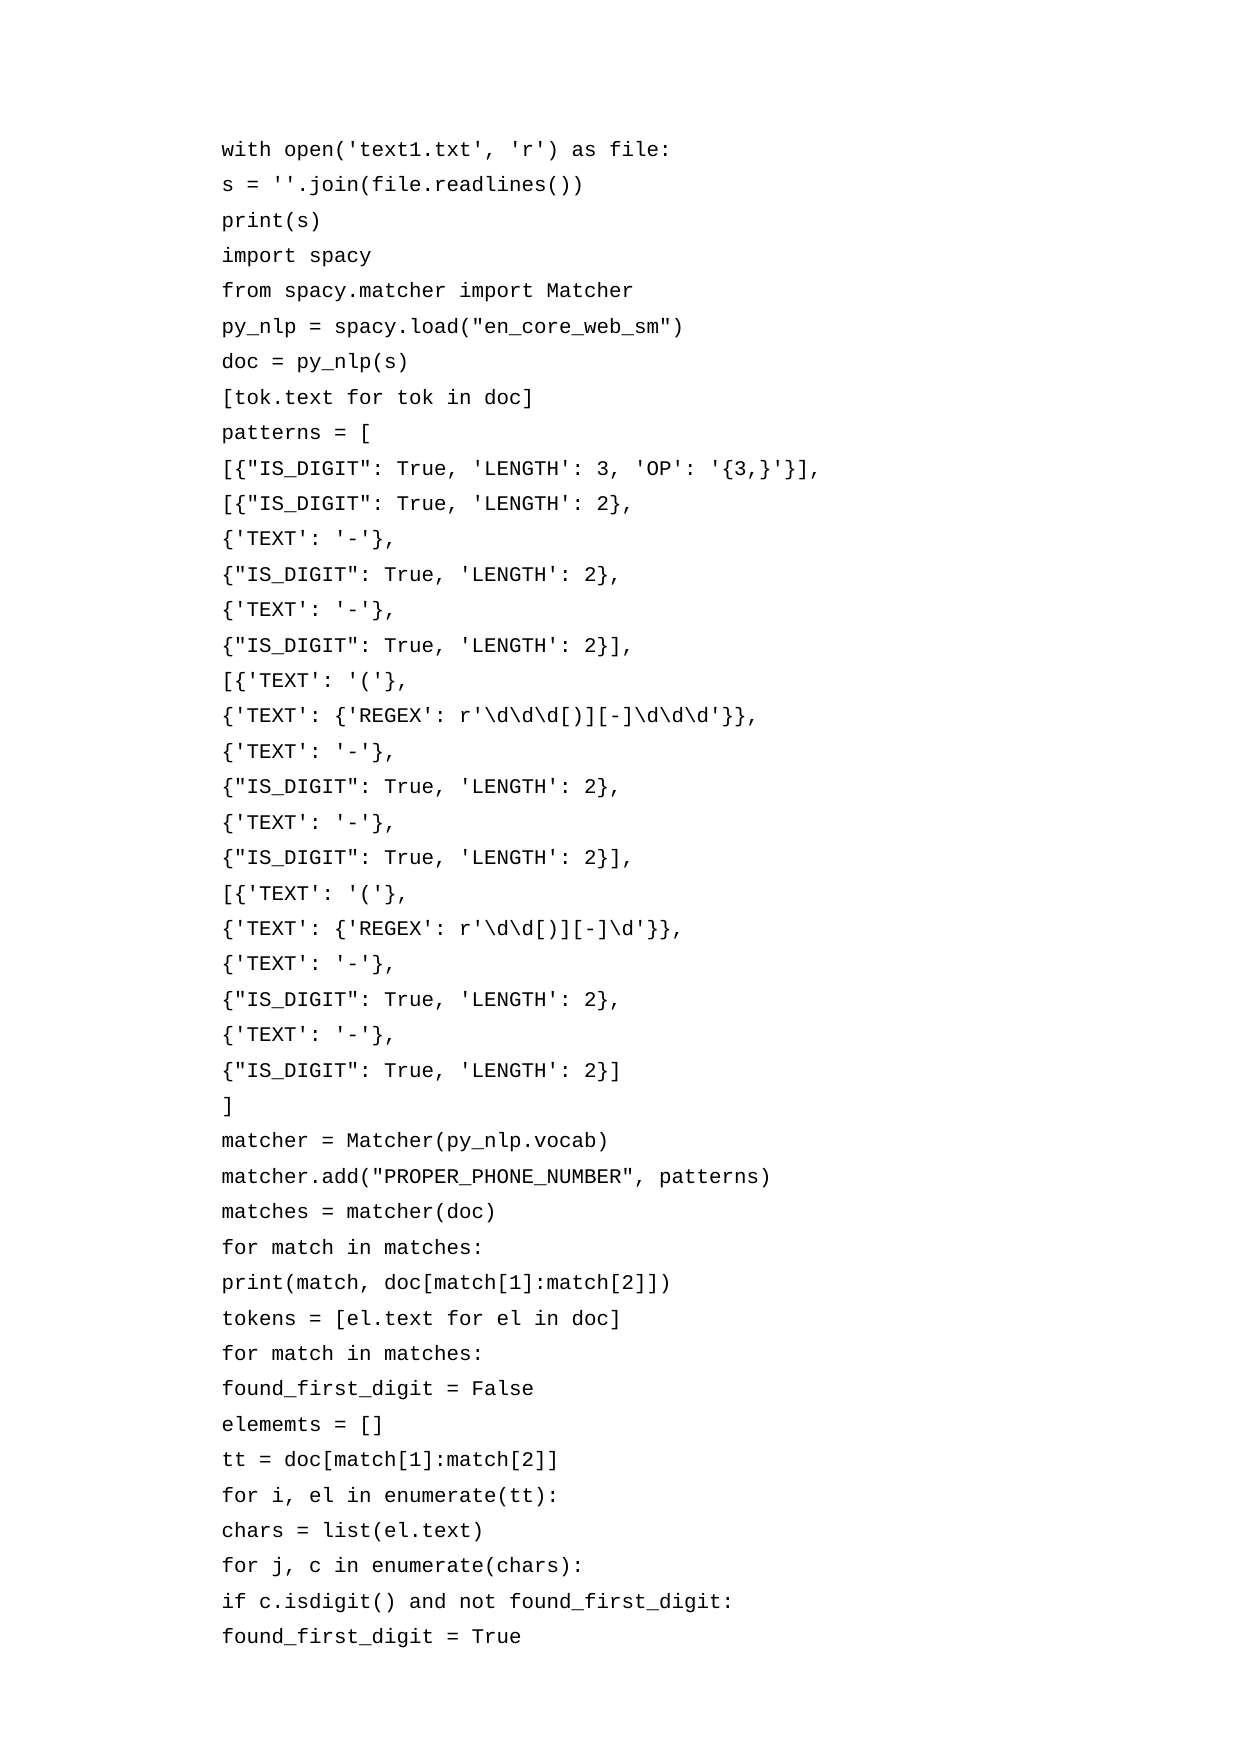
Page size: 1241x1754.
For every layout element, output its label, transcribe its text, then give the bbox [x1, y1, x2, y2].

text if c.isdigit() and not found_first_digit: [148, 1591, 1152, 1614]
text matcher.add("PROPER_PHONE_NUMBER", patterns) [148, 1166, 1152, 1189]
text {"IS_DIGIT": True, 'LENGTH': 2}] [148, 1060, 1152, 1083]
text for match in matches: [148, 1343, 1152, 1367]
text for match in matches: [148, 1237, 1152, 1260]
text {"IS_DIGIT": True, 'LENGTH': 2}, [148, 989, 1152, 1012]
text matcher = Matcher(py_nlp.vocab) [148, 1131, 1152, 1154]
text import spacy [148, 245, 1152, 269]
text {'TEXT': '-'}, [148, 741, 1152, 764]
text {'TEXT': {'REGEX': r'\d\d[)][-]\d'}}, [148, 918, 1152, 942]
text print(s) [148, 210, 1152, 233]
text for j, c in enumerate(chars): [148, 1556, 1152, 1579]
text py_nlp = spacy.load("en_core_web_sm") [148, 316, 1152, 339]
text {"IS_DIGIT": True, 'LENGTH': 2}, [148, 564, 1152, 587]
text chars = list(el.text) [148, 1520, 1152, 1544]
text found_first_digit = False [148, 1378, 1152, 1402]
text {'TEXT': '-'}, [148, 812, 1152, 835]
text {"IS_DIGIT": True, 'LENGTH': 2}], [148, 847, 1152, 871]
text ] [148, 1095, 1152, 1119]
text [{"IS_DIGIT": True, 'LENGTH': 3, 'OP': '{3,}'}], [148, 458, 1152, 481]
text patterns = [ [148, 422, 1152, 446]
text s = ''.join(file.readlines()) [148, 174, 1152, 198]
text for i, el in enumerate(tt): [148, 1485, 1152, 1508]
text from spacy.matcher import Matcher [148, 281, 1152, 304]
text tokens = [el.text for el in doc] [148, 1308, 1152, 1331]
text {"IS_DIGIT": True, 'LENGTH': 2}], [148, 635, 1152, 658]
text with open('text1.txt', 'r') as file: [148, 139, 1152, 162]
text elememts = [] [148, 1414, 1152, 1437]
text {'TEXT': '-'}, [148, 528, 1152, 552]
text {'TEXT': '-'}, [148, 953, 1152, 977]
text {'TEXT': '-'}, [148, 599, 1152, 623]
text {'TEXT': '-'}, [148, 1024, 1152, 1048]
text matches = matcher(doc) [148, 1201, 1152, 1225]
text print(match, doc[match[1]:match[2]]) [148, 1272, 1152, 1296]
text [{"IS_DIGIT": True, 'LENGTH': 2}, [148, 493, 1152, 517]
text doc = py_nlp(s) [148, 351, 1152, 375]
text found_first_digit = True [148, 1626, 1152, 1650]
text [tok.text for tok in doc] [148, 387, 1152, 410]
text {"IS_DIGIT": True, 'LENGTH': 2}, [148, 776, 1152, 800]
text {'TEXT': {'REGEX': r'\d\d\d[)][-]\d\d\d'}}, [148, 706, 1152, 729]
text [{'TEXT': '('}, [148, 883, 1152, 906]
text [{'TEXT': '('}, [148, 670, 1152, 694]
text tt = doc[match[1]:match[2]] [148, 1449, 1152, 1473]
